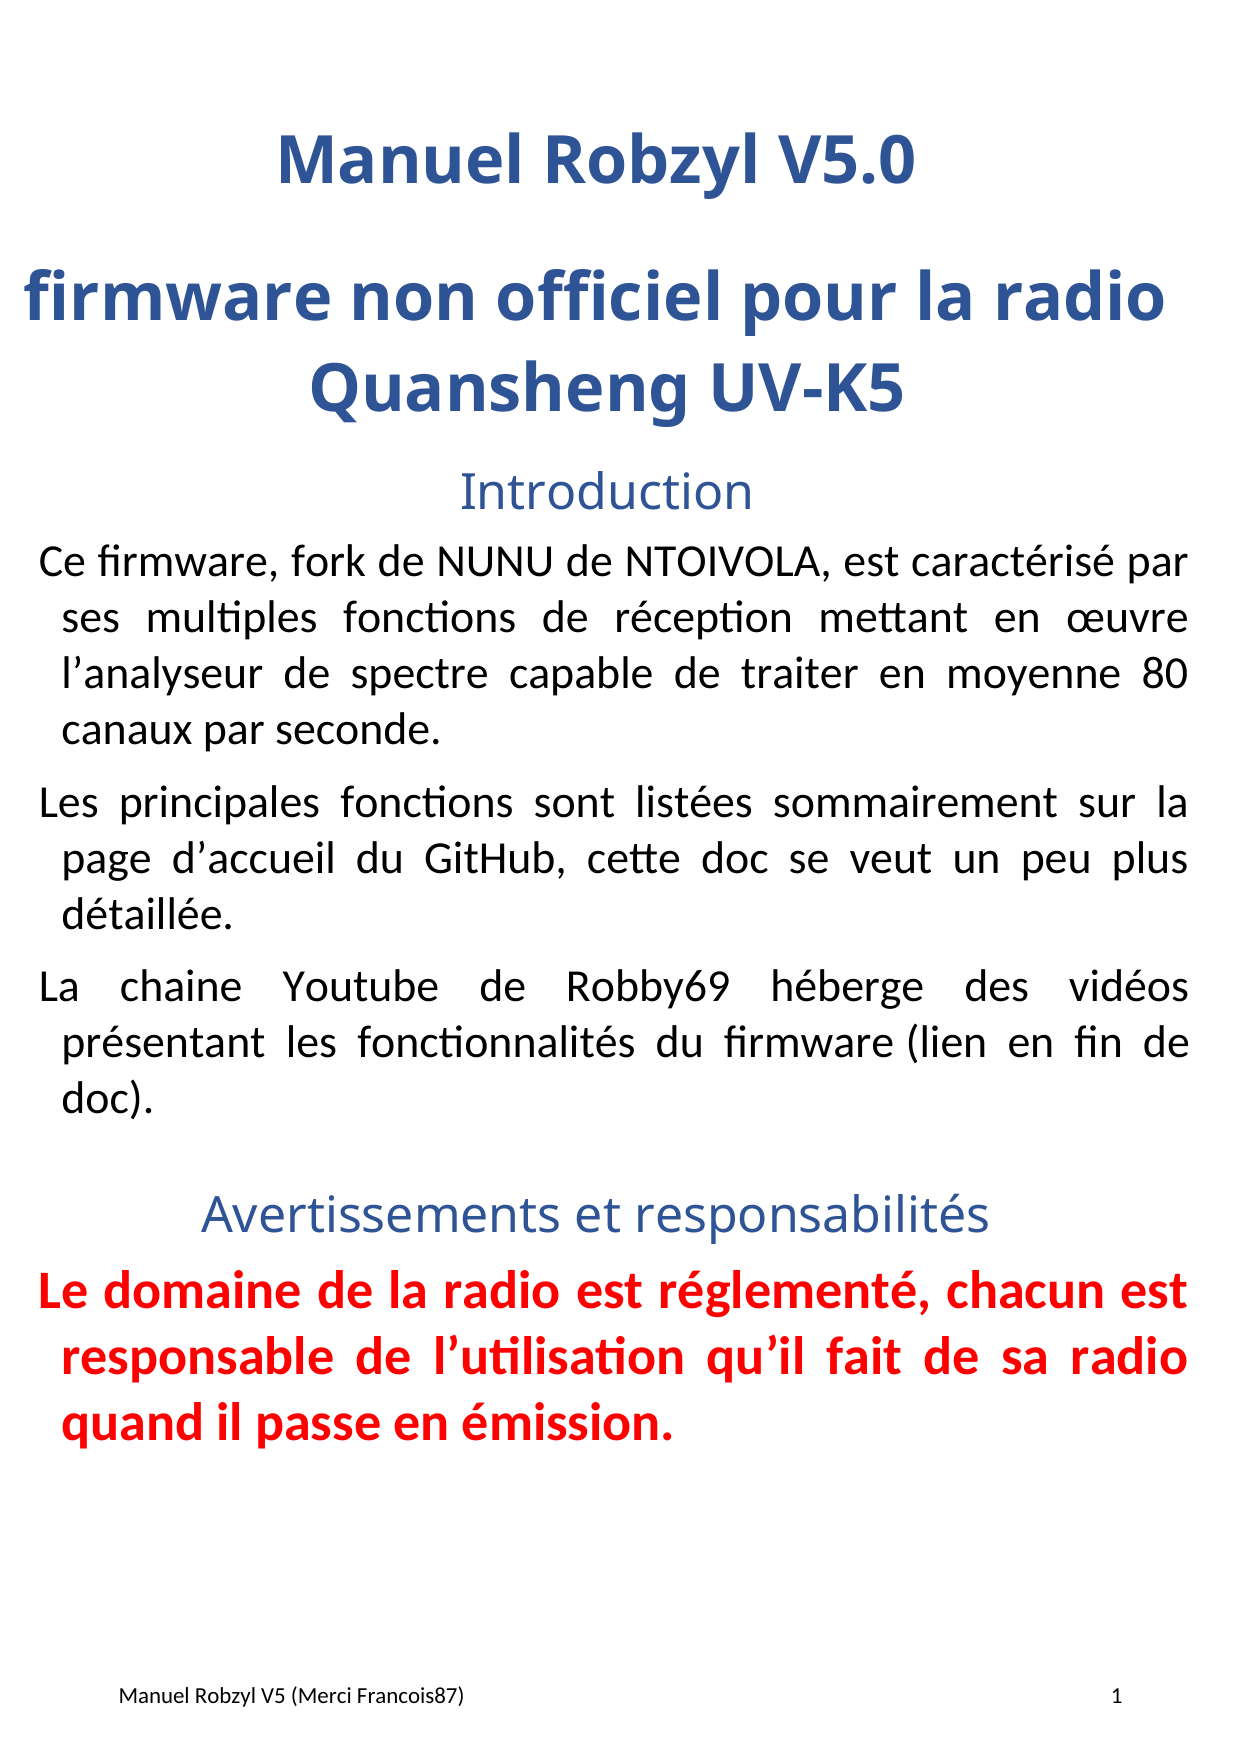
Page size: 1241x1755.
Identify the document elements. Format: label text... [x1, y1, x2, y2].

subtitle firmware non officiel pour la radio Quansheng UV-K5 [1, 249, 1190, 431]
text La chaine Youtube de Robby69 héberge des vidéos présentant les fonctionnalités du firmware (lien en fin de doc). [38, 957, 1190, 1125]
subtitle Manuel Robzyl V5.0 [1, 112, 1190, 203]
text Les principales fonctions sont listées sommairement sur la page d’accueil du GitHub, cette doc se veut un peu plus détaillée. [38, 773, 1190, 941]
list Introduction [1, 456, 1190, 524]
subtitle Avertissements et responsabilités [1, 1179, 1190, 1247]
text Le domaine de la radio est réglementé, chacun est responsable de l’utilisation qu’il fait de sa radio quand il passe en émission. [38, 1256, 1190, 1454]
text Ce firmware, fork de NUNU de NTOIVOLA, est caractérisé par ses multiples fonctions de réception mettant en œuvre l’analyseur de spectre capable de traiter en moyenne 80 canaux par seconde. [38, 532, 1190, 756]
